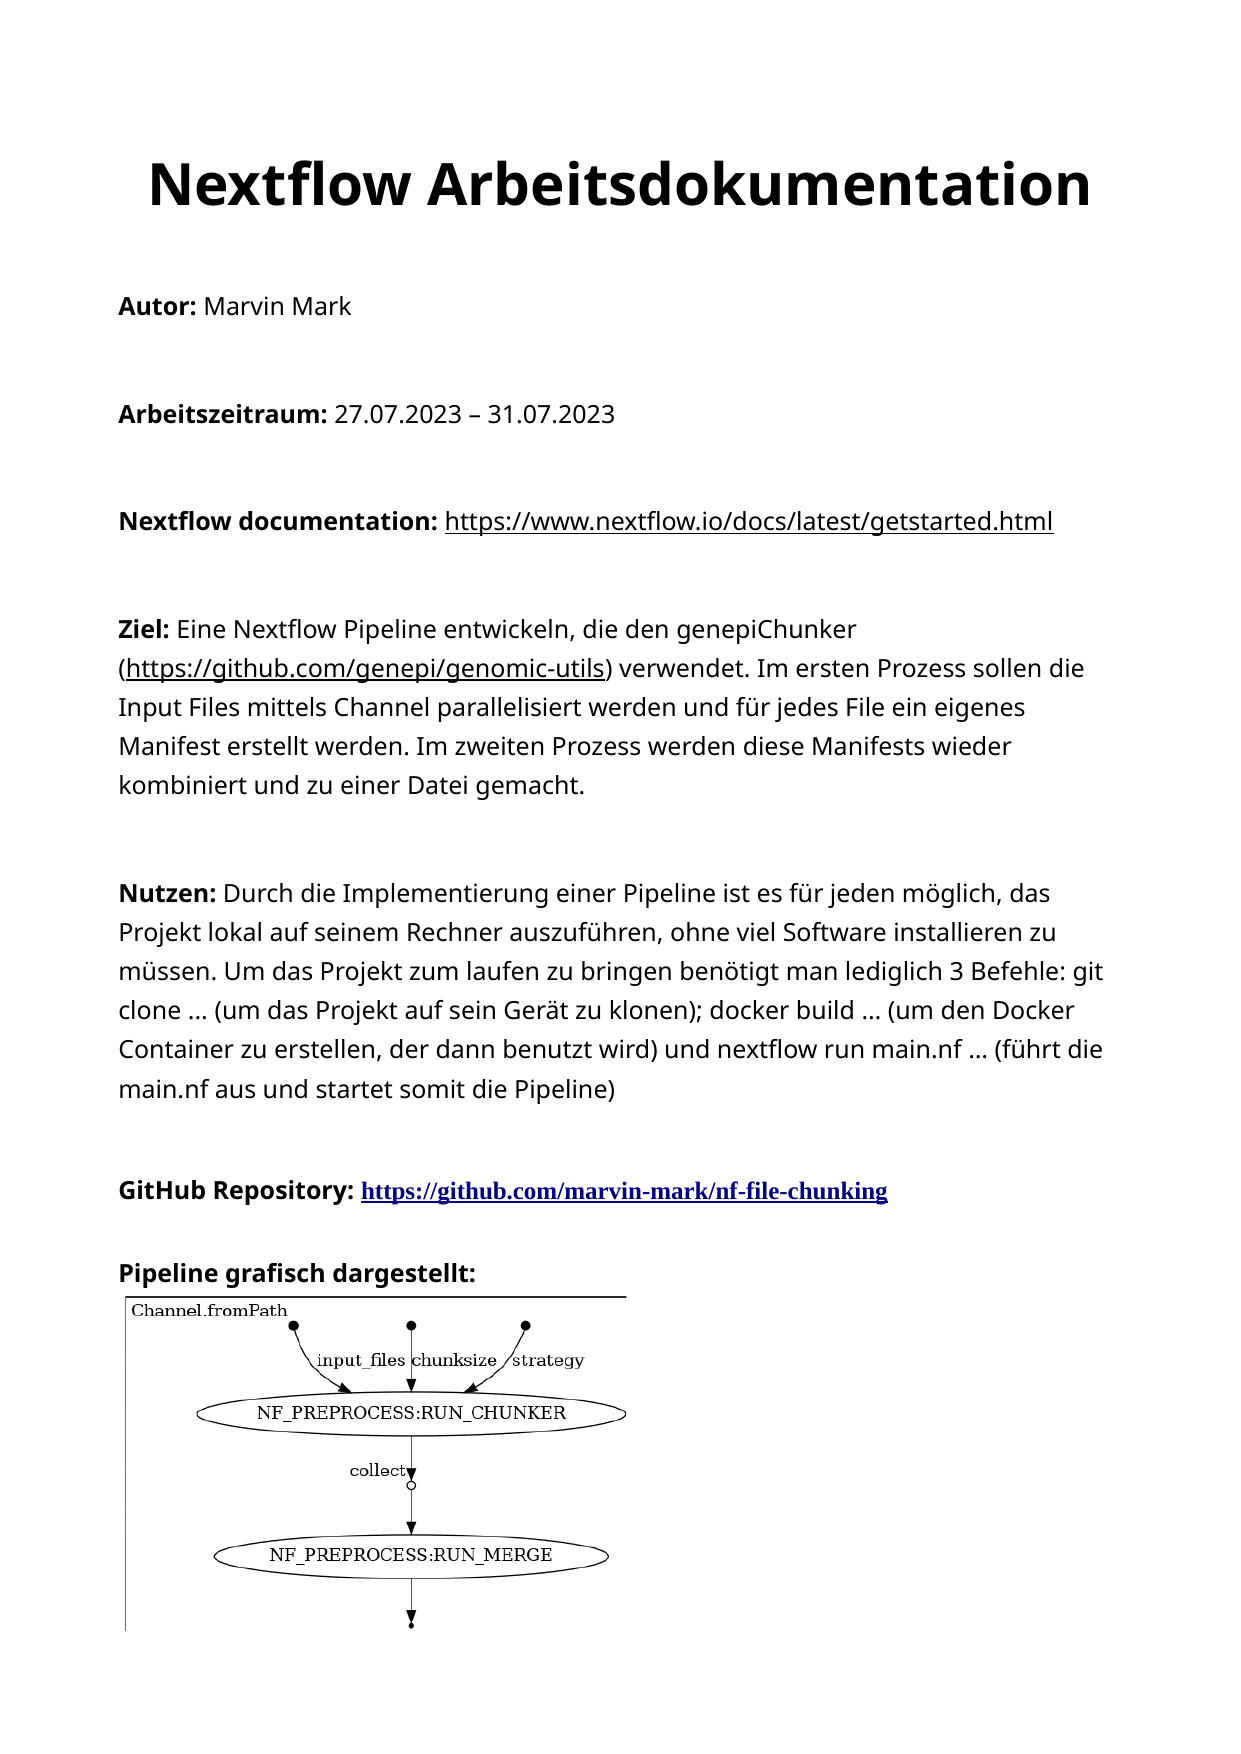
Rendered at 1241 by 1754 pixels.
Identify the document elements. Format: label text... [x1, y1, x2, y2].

text Autor: Marvin Mark [118, 289, 1122, 323]
text Nextflow documentation: https://www.nextflow.io/docs/latest/getstarted.html [118, 504, 1122, 538]
text GitHub Repository: https://github.com/marvin-mark/nf-file-chunking [118, 1173, 1122, 1207]
text Nutzen: Durch die Implementierung einer Pipeline ist es für jeden möglich, das Projekt lokal auf seinem Rechner auszuführen, ohne viel Software installieren zu müssen. Um das Projekt zum laufen zu bringen benötigt man lediglich 3 Befehle: git clone ... (um das Projekt auf sein Gerät zu klonen); docker build … (um den Docker Container zu erstellen, der dann benutzt wird) und nextflow run main.nf … (führt die main.nf aus und startet somit die Pipeline) [118, 876, 1122, 1105]
title Nextflow Arbeitsdokumentation [118, 143, 1122, 223]
picture [125, 1296, 627, 1631]
text Arbeitszeitraum: 27.07.2023 – 31.07.2023 [118, 396, 1122, 430]
text Ziel: Eine Nextflow Pipeline entwickeln, die den genepiChunker (https://github.com/genepi/genomic-utils) verwendet. Im ersten Prozess sollen die Input Files mittels Channel parallelisiert werden und für jedes File ein eigenes Manifest erstellt werden. Im zweiten Prozess werden diese Manifests wieder kombiniert und zu einer Datei gemacht. [118, 611, 1122, 802]
text Pipeline grafisch dargestellt: [118, 1255, 1122, 1289]
